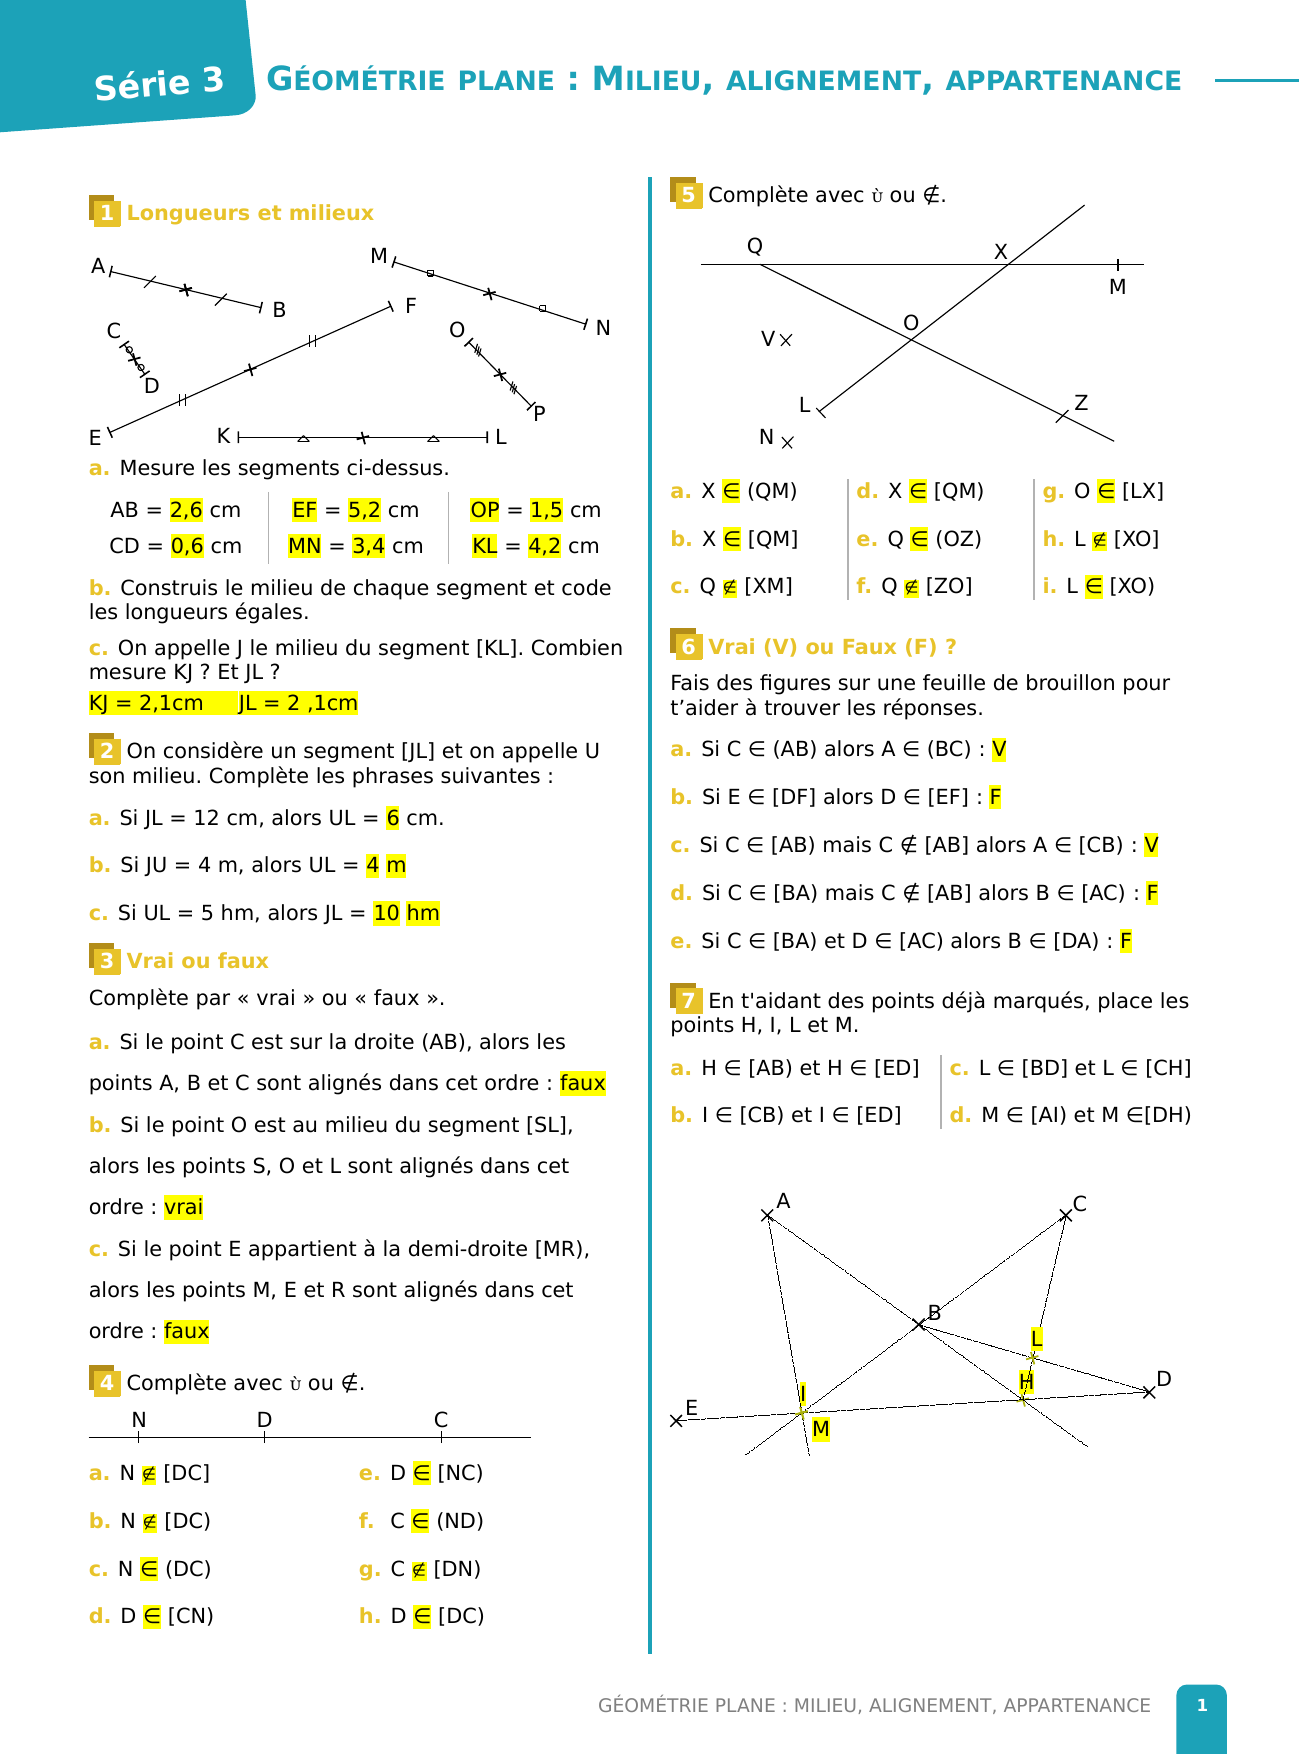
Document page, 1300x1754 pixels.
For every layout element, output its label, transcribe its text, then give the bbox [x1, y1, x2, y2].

list C ∈ (ND) [429, 1509, 629, 1533]
list O ∈ [LX] [1042, 479, 1097, 503]
list L ∉ [XO] [1042, 527, 1211, 551]
list D ∈ [NC) [359, 1461, 413, 1485]
list L ∈ [XO) [1042, 574, 1211, 599]
list N ∈ (DC) [158, 1557, 359, 1581]
list Si C ∈ [BA) mais C ∉ [AB] alors B ∈ [AC) : F [1158, 881, 1211, 905]
list Q ∈ (OZ) [928, 527, 1024, 551]
list Si C ∈ (AB) alors A ∈ (BC) : V [670, 737, 1211, 762]
list L ∈ [BD] et L ∈ [CH] [949, 1056, 1211, 1080]
list On appelle J le milieu du segment [KL]. Combien mesure KJ ? Et JL ? [88, 636, 629, 685]
subtitle Complète avec  ou ∉. [114, 1365, 629, 1396]
list X ∈ [QM] [741, 527, 838, 551]
list Si JL = 12 cm, alors UL = 6 cm. [399, 806, 629, 830]
list C ∉ [DN) [359, 1557, 629, 1581]
list X ∈ (QM) [740, 479, 838, 503]
list Q ∈ (OZ) [856, 527, 910, 551]
list O ∈ [LX] [1115, 479, 1211, 503]
list X ∈ [QM) [927, 479, 1024, 503]
list Si UL = 5 hm, alors JL = 10 hm [88, 901, 373, 926]
table_header AB = 2,6 cm CD = 0,6 cm [89, 492, 268, 564]
subtitle Vrai ou faux [114, 943, 629, 974]
list Si C ∈ [AB) mais C ∉ [AB] alors A ∈ [CB) : V [1158, 833, 1211, 857]
list Q ∉ [ZO] [856, 574, 1024, 599]
list X ∈ [QM] [670, 527, 723, 551]
list X ∈ (QM) [670, 479, 722, 503]
list Construis le milieu de chaque segment et code les longueurs égales. [88, 576, 629, 624]
list X ∈ [QM) [856, 479, 909, 503]
subtitle On considère un segment [JL] et on appelle U son milieu. Complète les phrases suivantes : [88, 733, 629, 788]
subtitle KJ = 2,1cm JL = 2 ,1cm [358, 691, 623, 715]
list D ∈ [NC) [431, 1461, 629, 1485]
list Si le point C est sur la droite (AB), alors les points A, B et C sont alignés dans cet ordre : faux [88, 1016, 629, 1099]
list Si C ∈ [BA) et D ∈ [AC) alors B ∈ [DA) : F [1132, 929, 1211, 953]
subtitle Fais des figures sur une feuille de brouillon pour t’aider à trouver les réponses. [670, 671, 1205, 720]
list Mesure les segments ci‑dessus. [88, 244, 629, 480]
list C ∈ (ND) [359, 1509, 411, 1533]
subtitle Longueurs et milieux [114, 195, 629, 226]
list Si UL = 5 hm, alors JL = 10 hm [440, 901, 629, 926]
list Si JU = 4 m, alors UL = 4 m [88, 853, 629, 878]
list Si JL = 12 cm, alors UL = 6 cm. [88, 806, 386, 830]
list I ∈ [CB) et I ∈ [ED] [670, 1103, 932, 1128]
list N ∉ [DC) [88, 1509, 359, 1533]
table_header OP = 1,5 cm KL = 4,2 cm [449, 492, 629, 564]
list Si C ∈ [BA) et D ∈ [AC) alors B ∈ [DA) : F [670, 929, 1120, 953]
list Si E ∈ [DF] alors D ∈ [EF] : F [670, 785, 1211, 809]
list Si le point E appartient à la demi-droite [MR), alors les points M, E et R sont alignés dans cet ordre : faux [88, 1223, 629, 1347]
subtitle Complète par « vrai » ou « faux ». [88, 986, 623, 1010]
subtitle Complète avec  ou ∉. [696, 177, 1211, 208]
list Si le point O est au milieu du segment [SL], alors les points S, O et L sont alignés dans cet ordre : vrai [88, 1099, 629, 1223]
subtitle Vrai (V) ou Faux (F) ? [696, 628, 1211, 659]
list Si C ∈ [AB) mais C ∉ [AB] alors A ∈ [CB) : V [670, 833, 1144, 857]
list N ∈ (DC) [88, 1557, 140, 1581]
list D ∈ [CN) [88, 1604, 359, 1629]
list H ∈ [AB) et H ∈ [ED] [670, 1056, 932, 1080]
list Q ∉ [XM] [670, 574, 838, 599]
list D ∈ [DC) [359, 1604, 629, 1629]
list M ∈ [AI) et M ∈[DH) [949, 1103, 1211, 1128]
table_header EF = 5,2 cm MN = 3,4 cm [269, 492, 448, 564]
subtitle En t'aidant des points déjà marqués, place les points H, I, L et M. [670, 982, 1211, 1038]
list Si C ∈ [BA) mais C ∉ [AB] alors B ∈ [AC) : F [670, 881, 1146, 905]
list N ∉ [DC] [88, 1461, 359, 1485]
